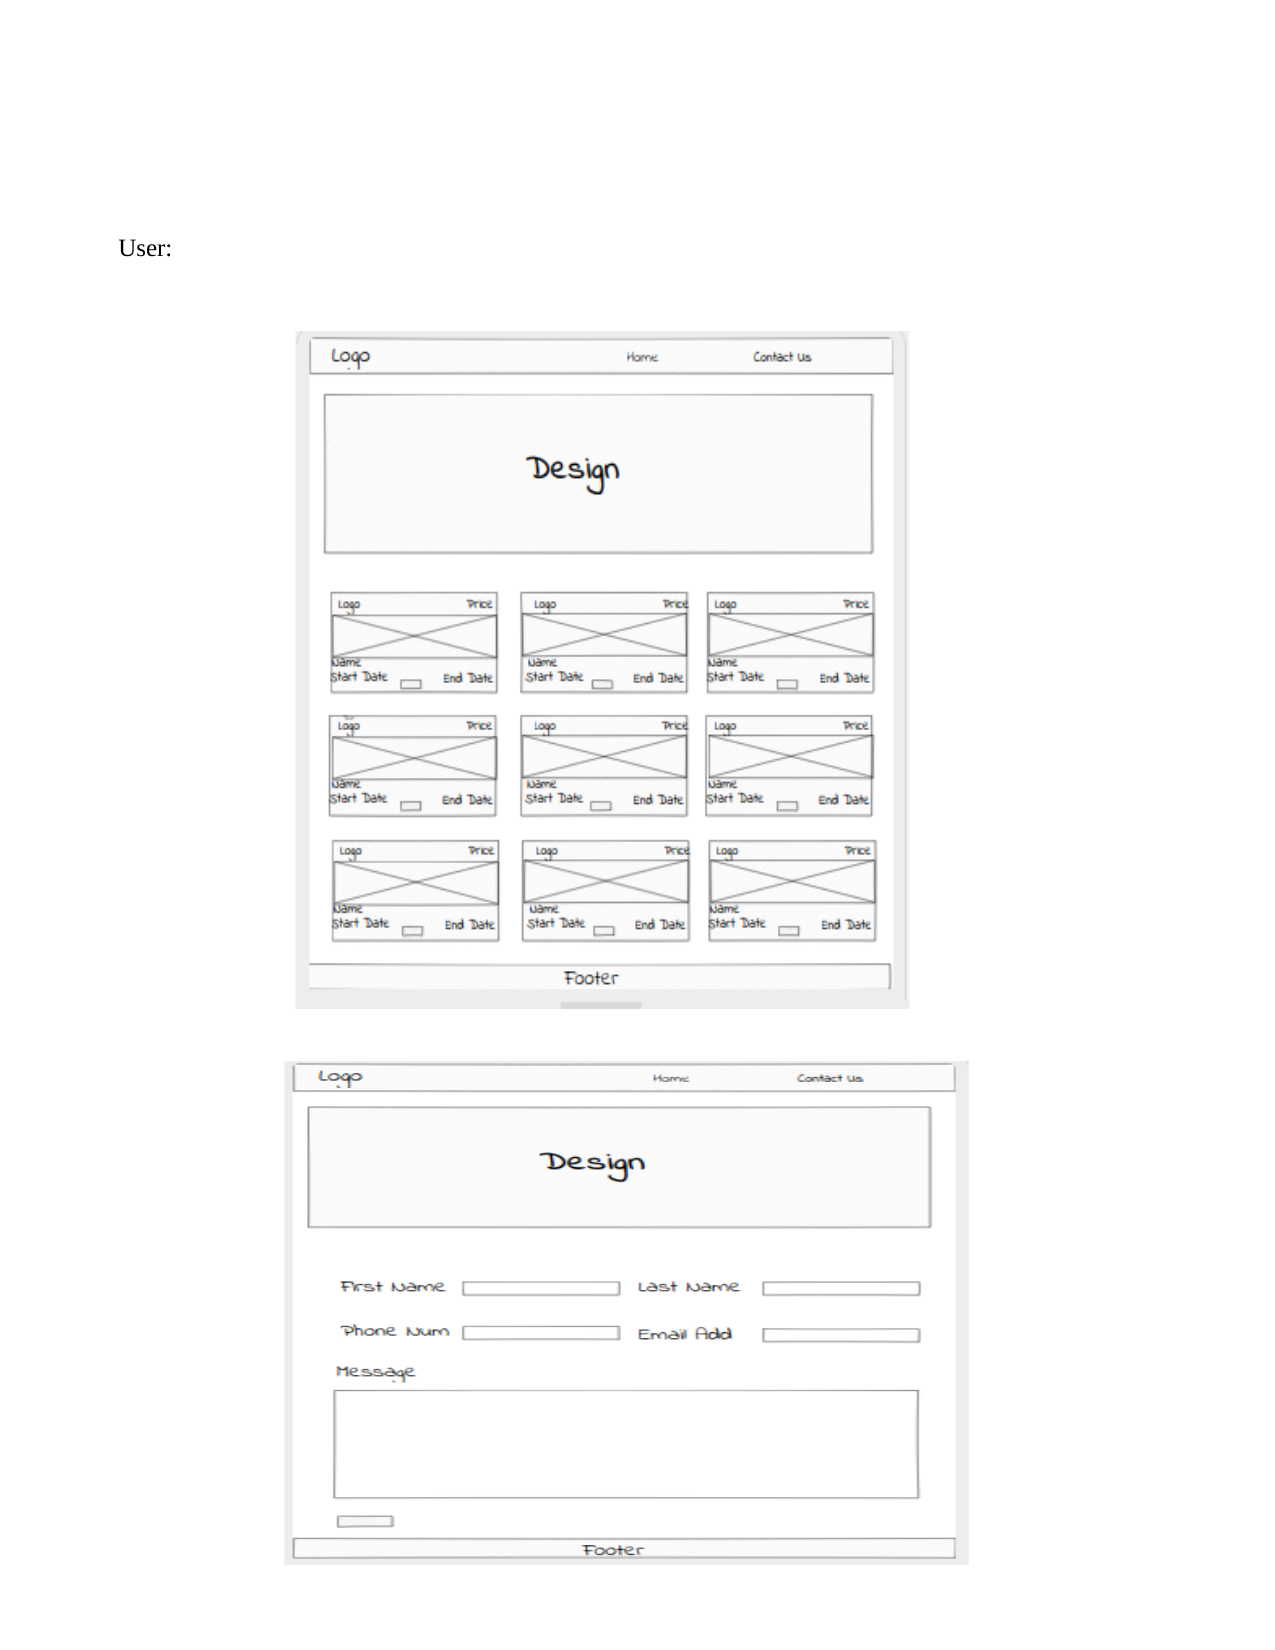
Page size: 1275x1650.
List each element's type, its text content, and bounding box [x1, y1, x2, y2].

picture [284, 1061, 969, 1565]
text User: [118, 233, 1157, 262]
picture [295, 331, 910, 1009]
